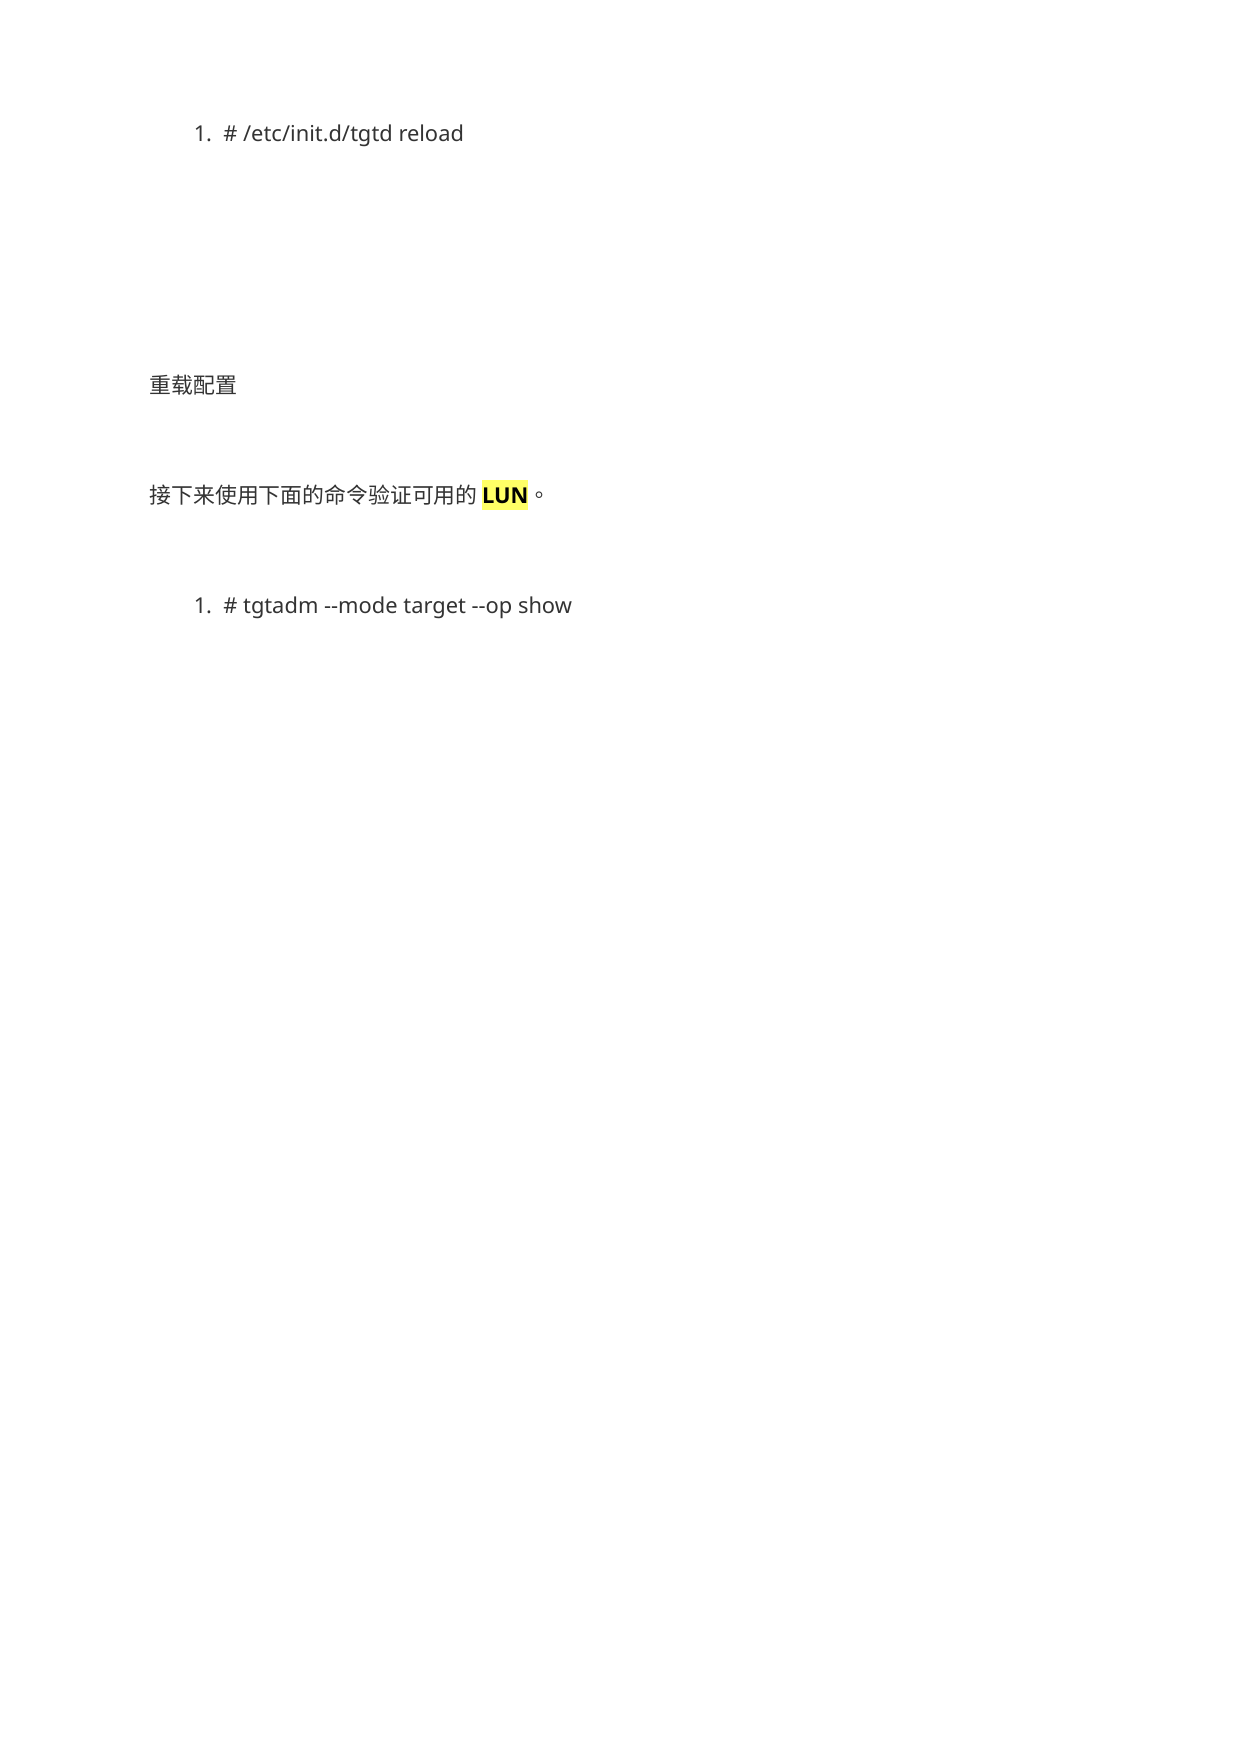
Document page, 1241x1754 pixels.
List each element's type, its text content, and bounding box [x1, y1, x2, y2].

list # tgtadm --mode target --op show [193, 590, 1091, 620]
text 接下来使用下面的命令验证可用的LUN。 [149, 480, 1091, 510]
list # /etc/init.d/tgtd reload [193, 118, 1091, 148]
text 重载配置 [149, 370, 1091, 400]
